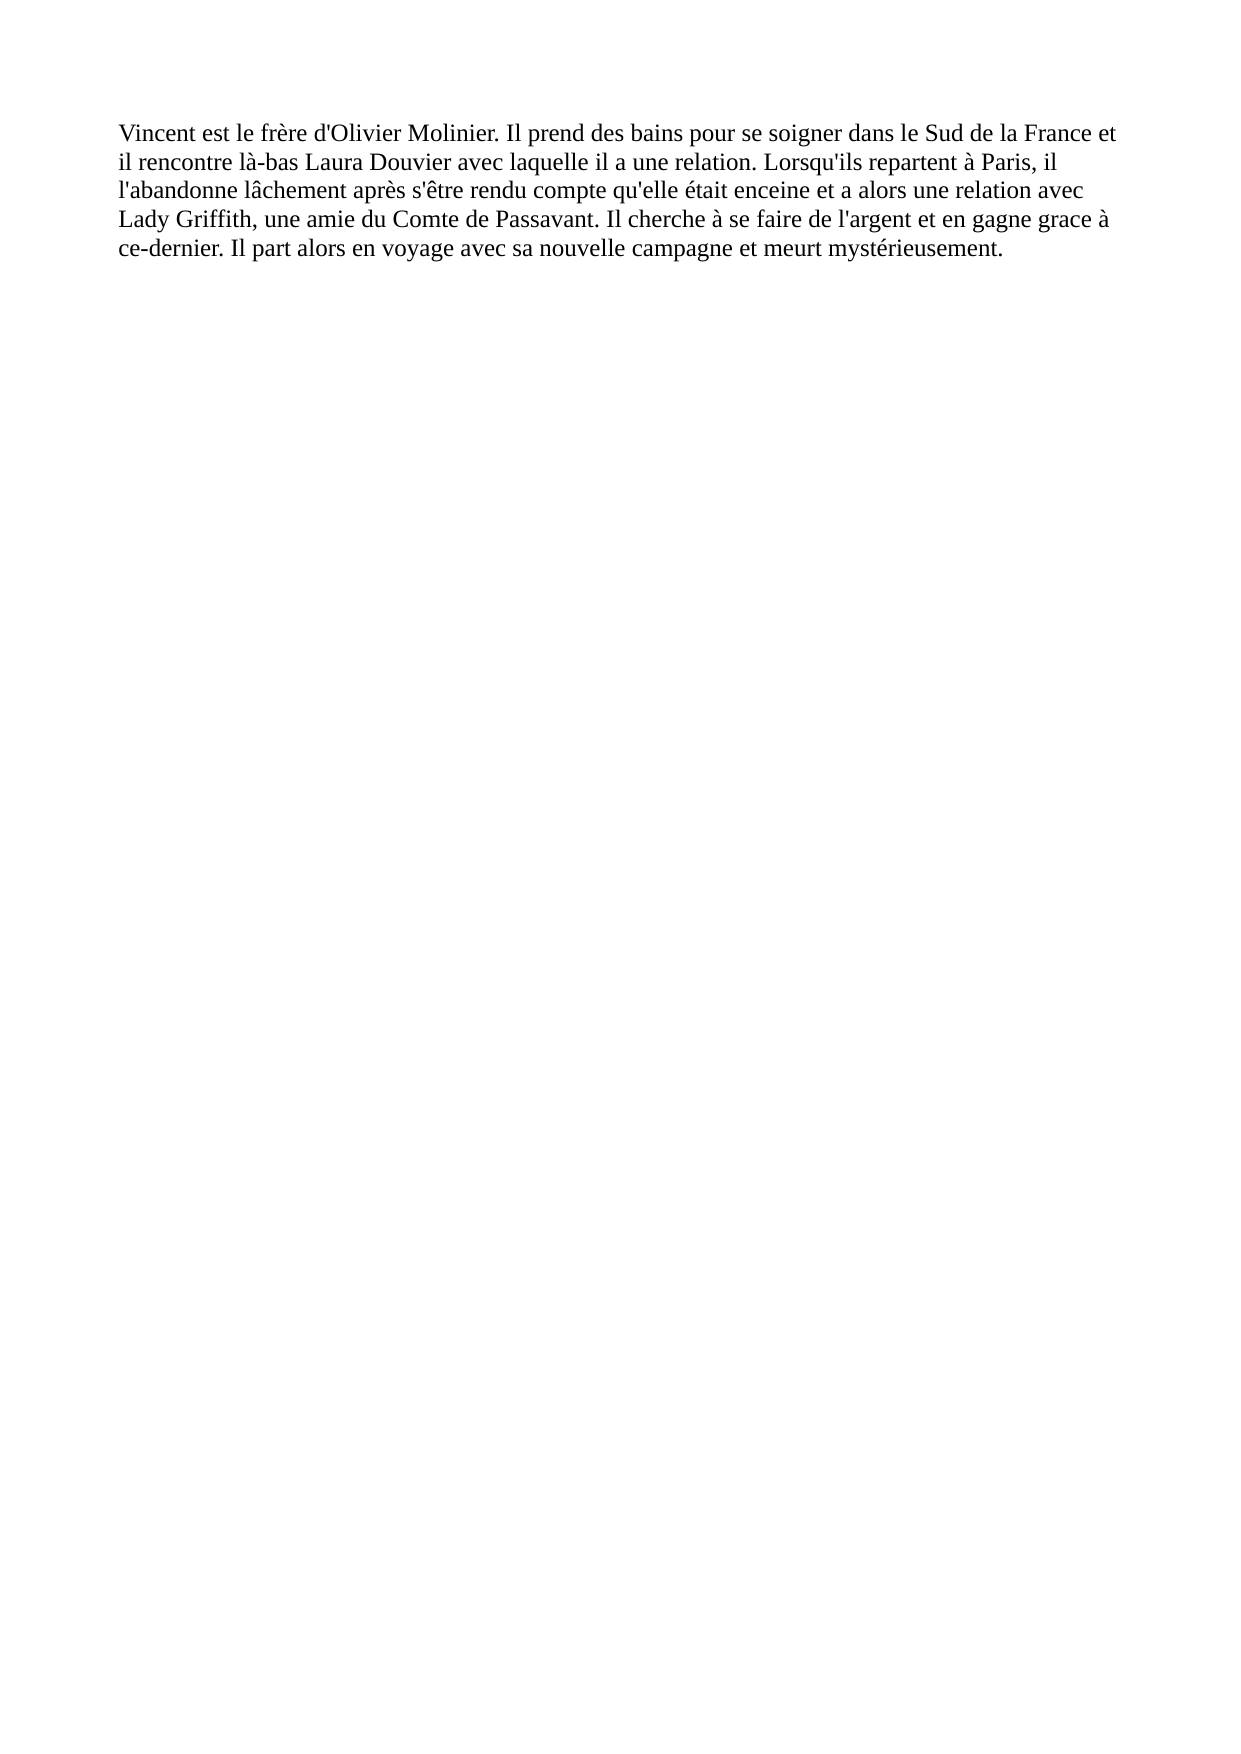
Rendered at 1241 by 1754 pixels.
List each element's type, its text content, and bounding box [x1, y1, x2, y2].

text Vincent est le frère d'Olivier Molinier. Il prend des bains pour se soigner dans le Sud de la France et il rencontre là-bas Laura Douvier avec laquelle il a une relation. Lorsqu'ils repartent à Paris, il l'abandonne lâchement après s'être rendu compte qu'elle était enceine et a alors une relation avec Lady Griffith, une amie du Comte de Passavant. Il cherche à se faire de l'argent et en gagne grace à ce-dernier. Il part alors en voyage avec sa nouvelle campagne et meurt mystérieusement. [118, 118, 1122, 262]
